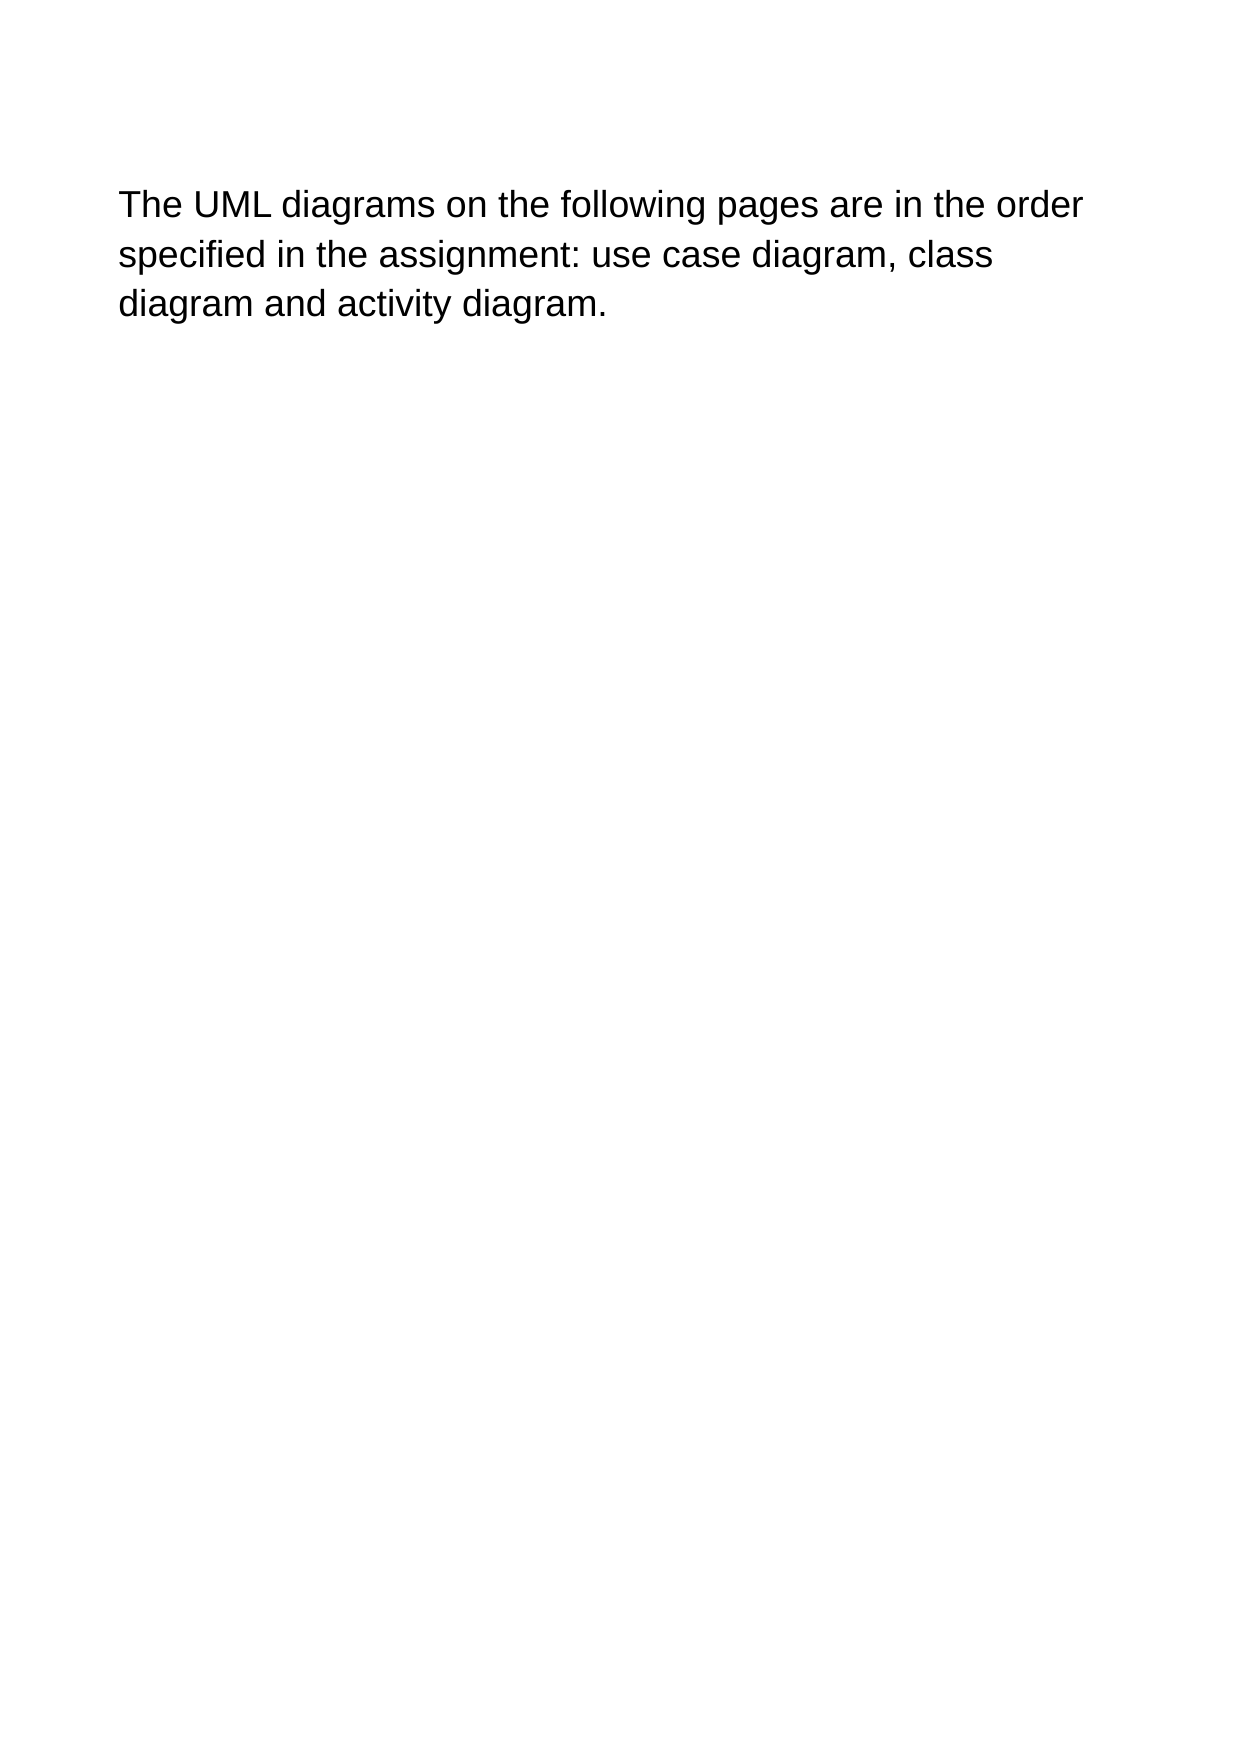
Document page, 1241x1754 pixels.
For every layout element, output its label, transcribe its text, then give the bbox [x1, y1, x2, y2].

text The UML diagrams on the following pages are in the order specified in the assignment: use case diagram, class diagram and activity diagram. [118, 182, 1122, 324]
